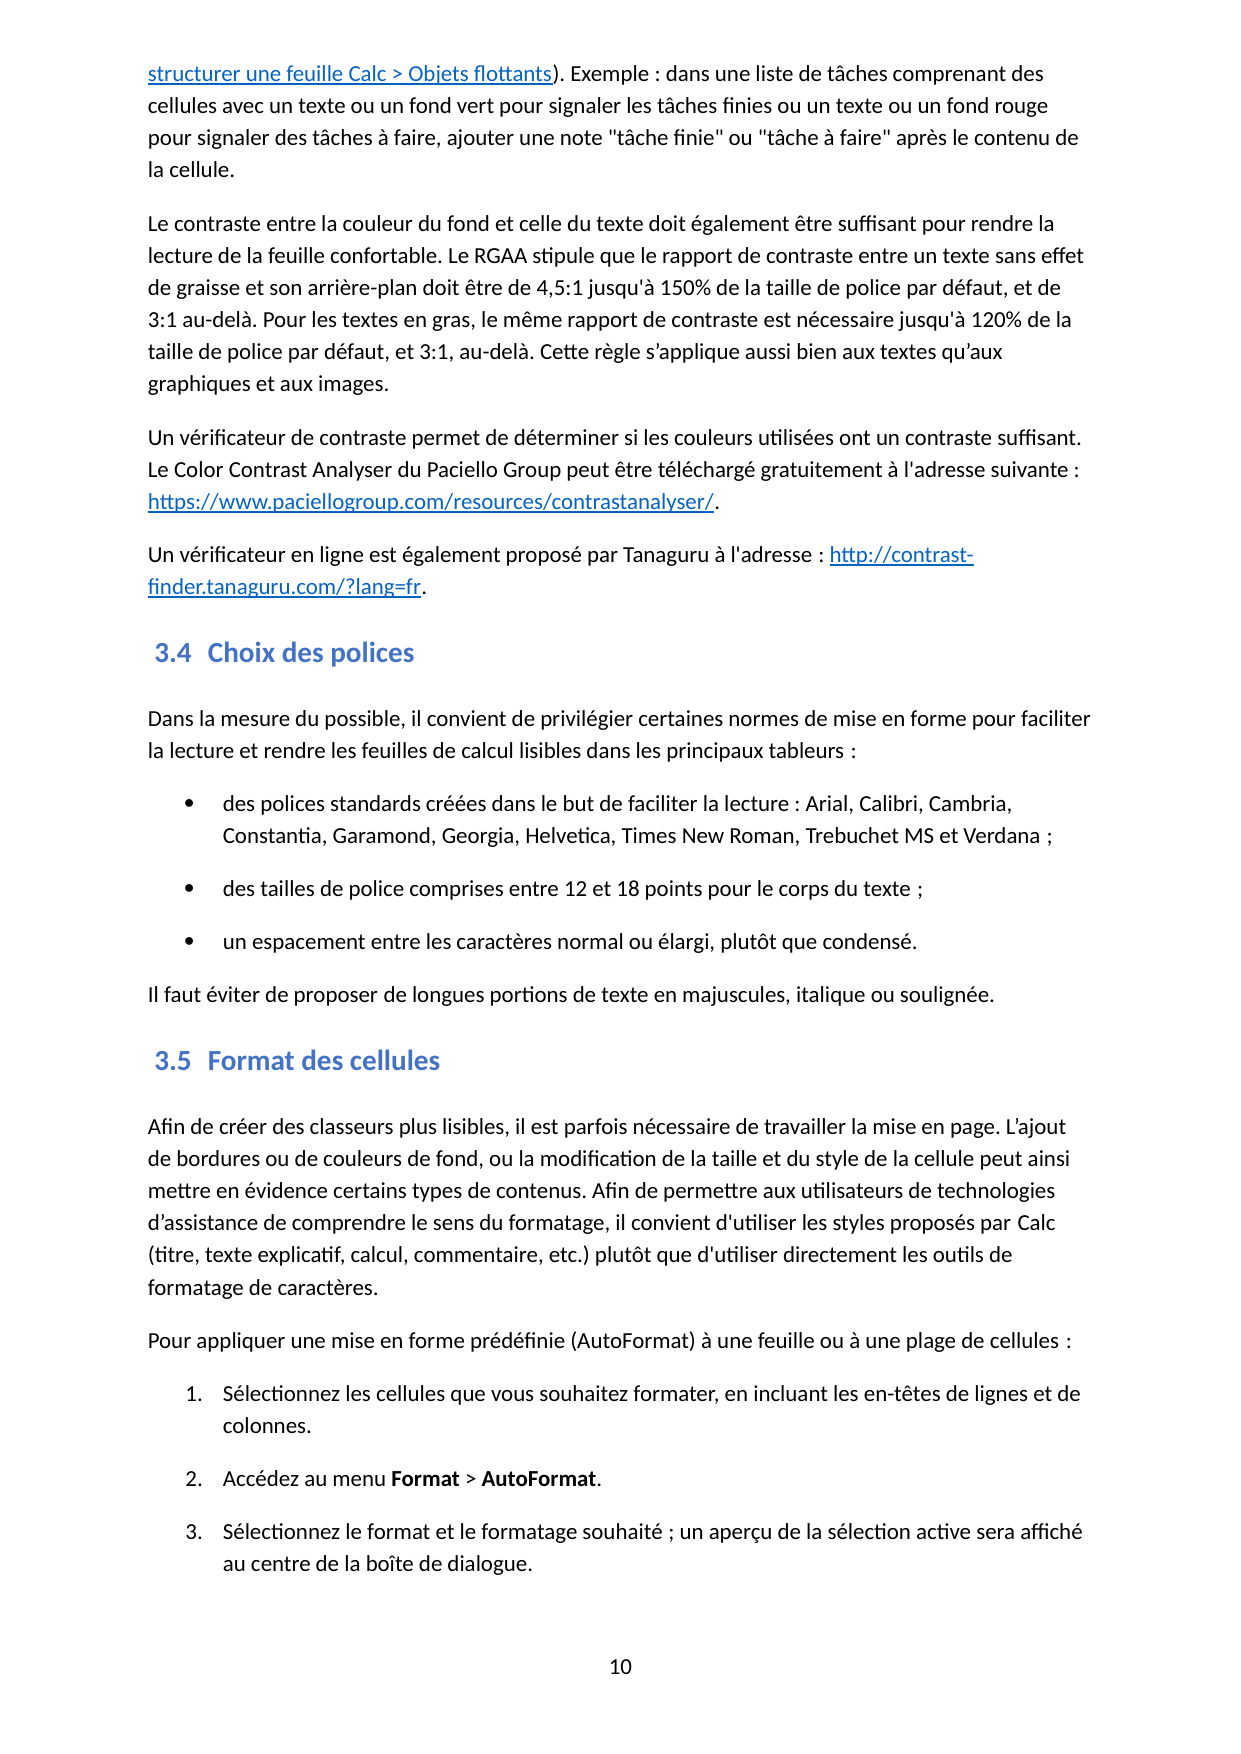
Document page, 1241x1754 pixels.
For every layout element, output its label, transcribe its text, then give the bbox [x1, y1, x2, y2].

text Pour appliquer une mise en forme prédéfinie (AutoFormat) à une feuille ou à une plage de cellules : [148, 1326, 1093, 1354]
text Le contraste entre la couleur du fond et celle du texte doit également être suffisant pour rendre la lecture de la feuille confortable. Le RGAA stipule que le rapport de contraste entre un texte sans effet de graisse et son arrière-plan doit être de 4,5:1 jusqu'à 150% de la taille de police par défaut, et de 3:1 au-delà. Pour les textes en gras, le même rapport de contraste est nécessaire jusqu'à 120% de la taille de police par défaut, et 3:1, au-delà. Cette règle s’applique aussi bien aux textes qu’aux graphiques et aux images. [148, 209, 1093, 398]
text Un vérificateur de contraste permet de déterminer si les couleurs utilisées ont un contraste suffisant. Le Color Contrast Analyser du Paciello Group peut être téléchargé gratuitement à l'adresse suivante : https://www.paciellogroup.com/resources/contrastanalyser/. [148, 423, 1093, 515]
text Un vérificateur en ligne est également proposé par Tanaguru à l'adresse : http://contrast-finder.tanaguru.com/?lang=fr. [148, 540, 1093, 600]
list Sélectionnez le format et le formatage souhaité ; un aperçu de la sélection active sera affiché au centre de la boîte de dialogue. [185, 1517, 1093, 1577]
text Dans la mesure du possible, il convient de privilégier certaines normes de mise en forme pour faciliter la lecture et rendre les feuilles de calcul lisibles dans les principaux tableurs : [148, 704, 1093, 764]
list des polices standards créées dans le but de faciliter la lecture : Arial, Calibri, Cambria, Constantia, Garamond, Georgia, Helvetica, Times New Roman, Trebuchet MS et Verdana ; [185, 789, 1093, 849]
list des tailles de police comprises entre 12 et 18 points pour le corps du texte ; [185, 874, 1093, 902]
list Accédez au menu Format > AutoFormat. [185, 1464, 1093, 1492]
text Afin de créer des classeurs plus lisibles, il est parfois nécessaire de travailler la mise en page. L’ajout de bordures ou de couleurs de fond, ou la modification de la taille et du style de la cellule peut ainsi mettre en évidence certains types de contenus. Afin de permettre aux utilisateurs de technologies d’assistance de comprendre le sens du formatage, il convient d'utiliser les styles proposés par Calc (titre, texte explicatif, calcul, commentaire, etc.) plutôt que d'utiliser directement les outils de formatage de caractères. [148, 1112, 1093, 1301]
subtitle Format des cellules [148, 1042, 1093, 1077]
text structurer une feuille Calc > Objets flottants). Exemple : dans une liste de tâches comprenant des cellules avec un texte ou un fond vert pour signaler les tâches finies ou un texte ou un fond rouge pour signaler des tâches à faire, ajouter une note "tâche finie" ou "tâche à faire" après le contenu de la cellule. [148, 59, 1093, 184]
text Il faut éviter de proposer de longues portions de texte en majuscules, italique ou soulignée. [148, 980, 1093, 1008]
subtitle Choix des polices [148, 634, 1093, 669]
list un espacement entre les caractères normal ou élargi, plutôt que condensé. [185, 927, 1093, 955]
list Sélectionnez les cellules que vous souhaitez formater, en incluant les en-têtes de lignes et de colonnes. [185, 1379, 1093, 1439]
